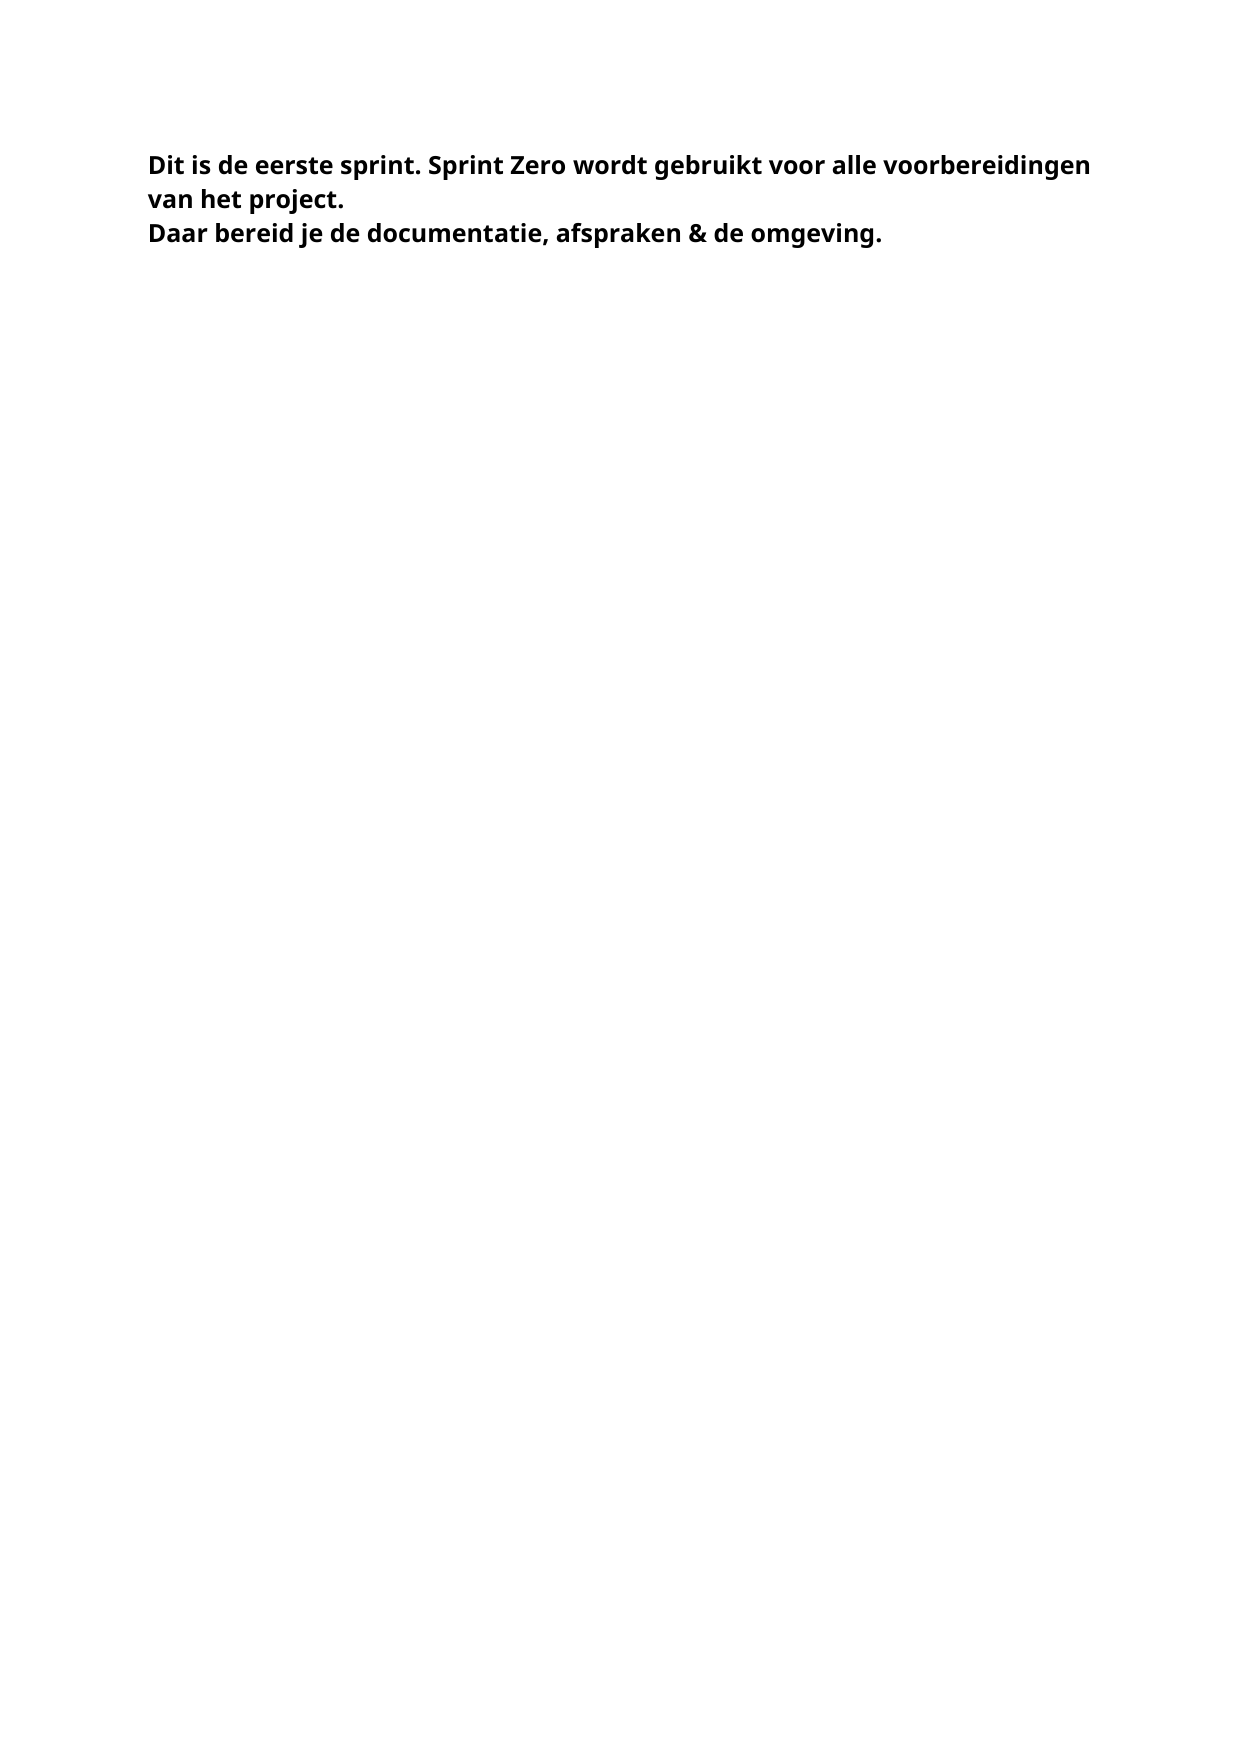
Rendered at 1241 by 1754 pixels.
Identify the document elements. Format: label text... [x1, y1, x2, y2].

text Dit is de eerste sprint. Sprint Zero wordt gebruikt voor alle voorbereidingen van het project. Daar bereid je de documentatie, afspraken & de omgeving. [148, 148, 1093, 250]
